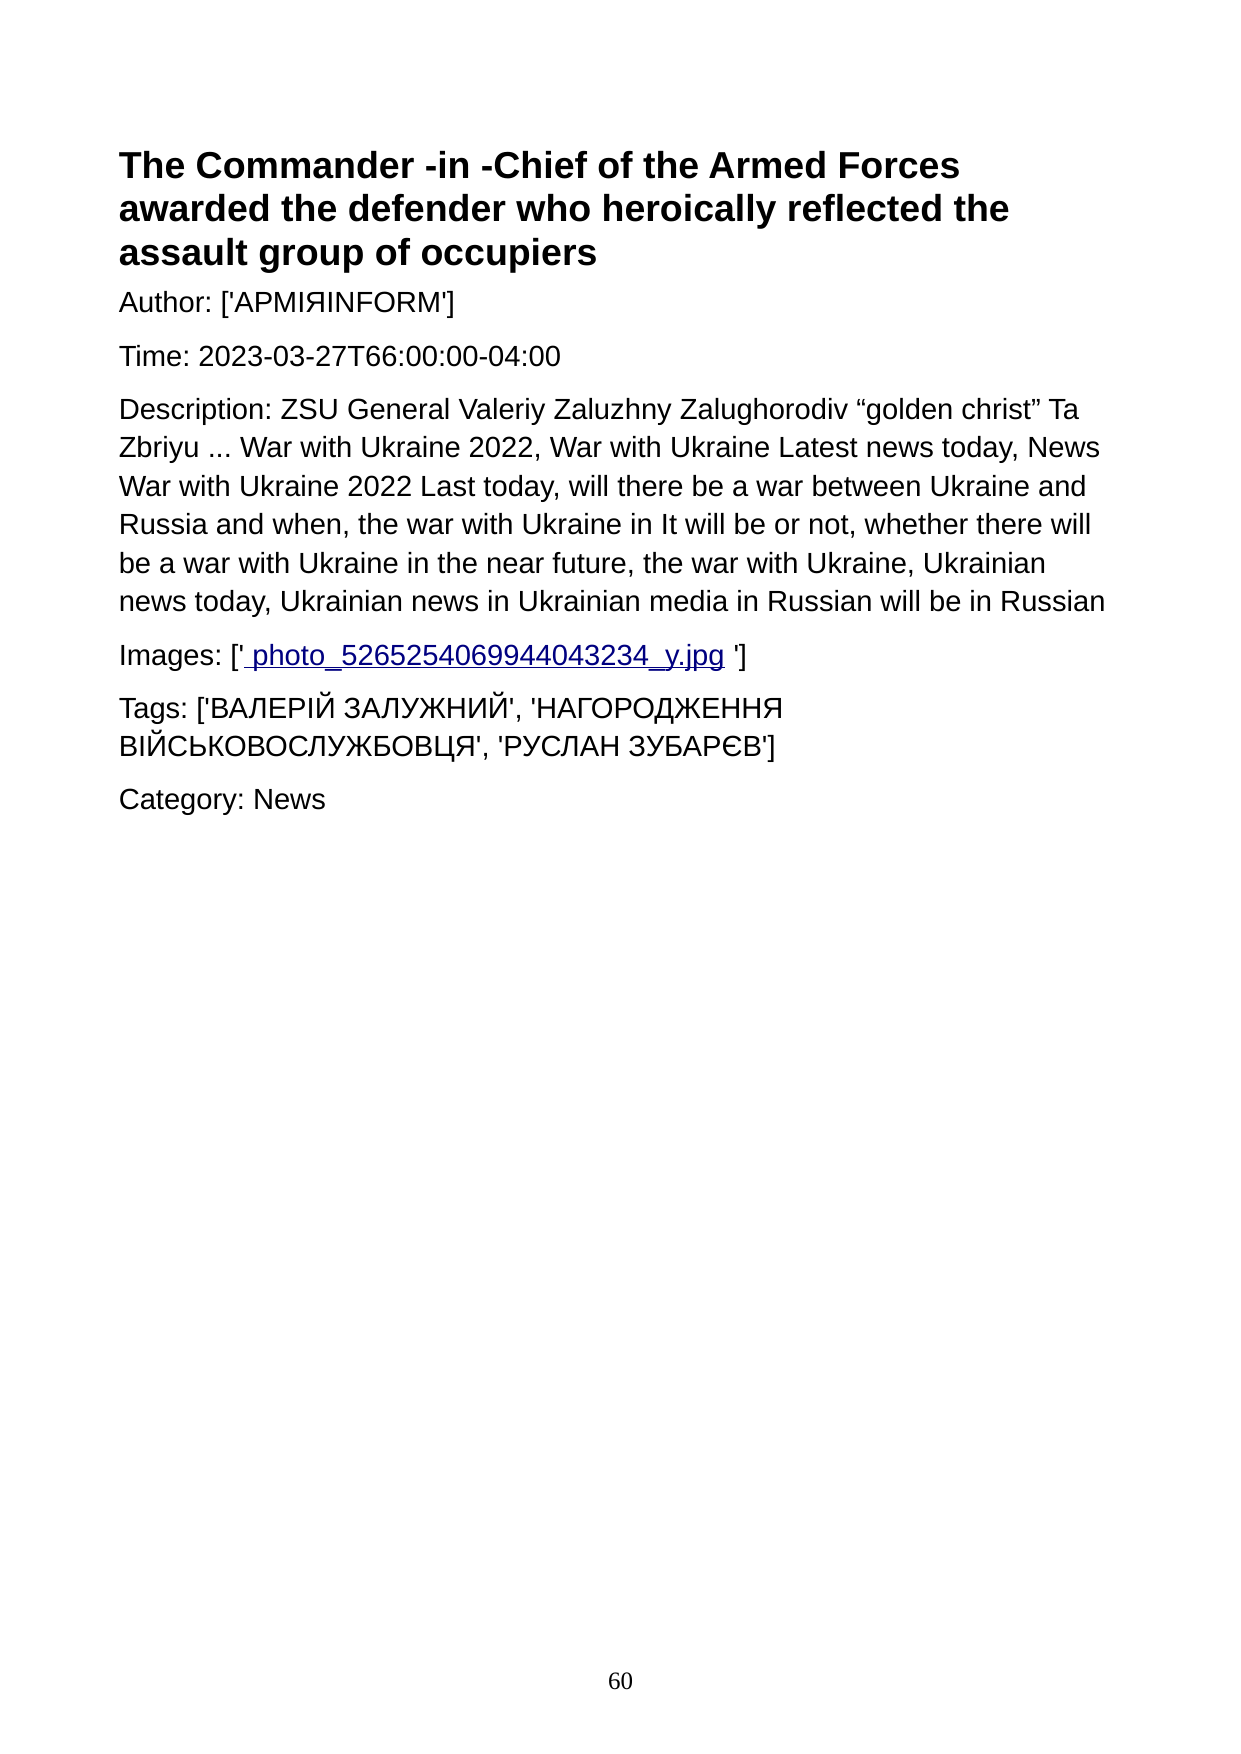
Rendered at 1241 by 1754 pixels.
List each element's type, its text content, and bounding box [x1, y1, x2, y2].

text Description: ZSU General Valeriy Zaluzhny Zalughorodiv “golden christ” Ta Zbriyu ... War with Ukraine 2022, War with Ukraine Latest news today, News War with Ukraine 2022 Last today, will there be a war between Ukraine and Russia and when, the war with Ukraine in It will be or not, whether there will be a war with Ukraine in the near future, the war with Ukraine, Ukrainian news today, Ukrainian news in Ukrainian media in Russian will be in Russian [118, 392, 1122, 618]
subtitle The Commander -in -Chief of the Armed Forces awarded the defender who heroically reflected the assault group of occupiers [118, 143, 1122, 273]
text Time: 2023-03-27T66:00:00-04:00 [118, 338, 1122, 372]
text Author: ['АРМІЯINFORM'] [118, 285, 1122, 319]
text Tags: ['ВАЛЕРІЙ ЗАЛУЖНИЙ', 'НАГОРОДЖЕННЯ ВІЙСЬКОВОСЛУЖБОВЦЯ', 'РУСЛАН ЗУБАРЄВ'] [118, 691, 1122, 763]
text Images: [' photo_5265254069944043234_y.jpg '] [118, 637, 1122, 671]
text Category: News [118, 782, 1122, 816]
